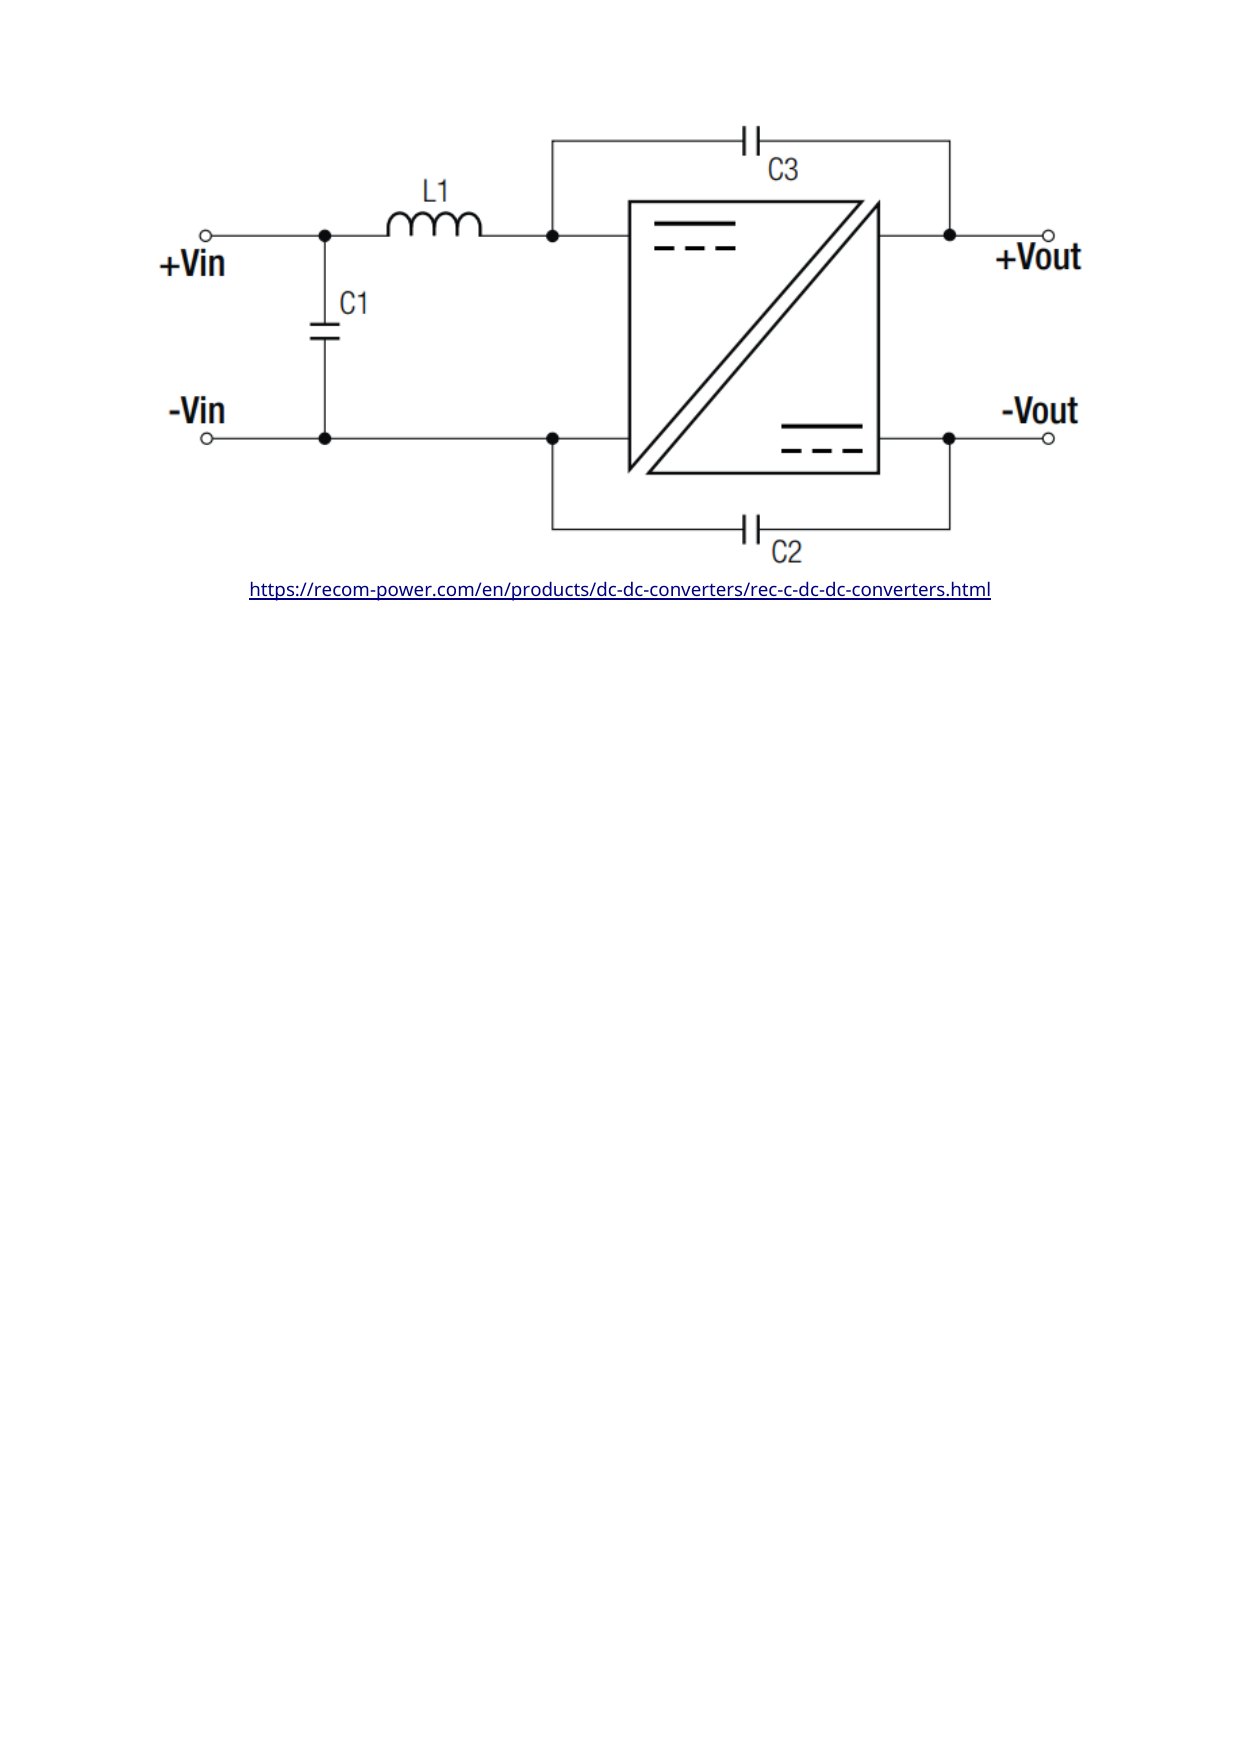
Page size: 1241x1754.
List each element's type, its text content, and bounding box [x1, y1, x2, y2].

picture [146, 118, 1094, 564]
text https://recom-power.com/en/products/dc-dc-converters/rec-c-dc-dc-converters.html [118, 118, 1122, 602]
